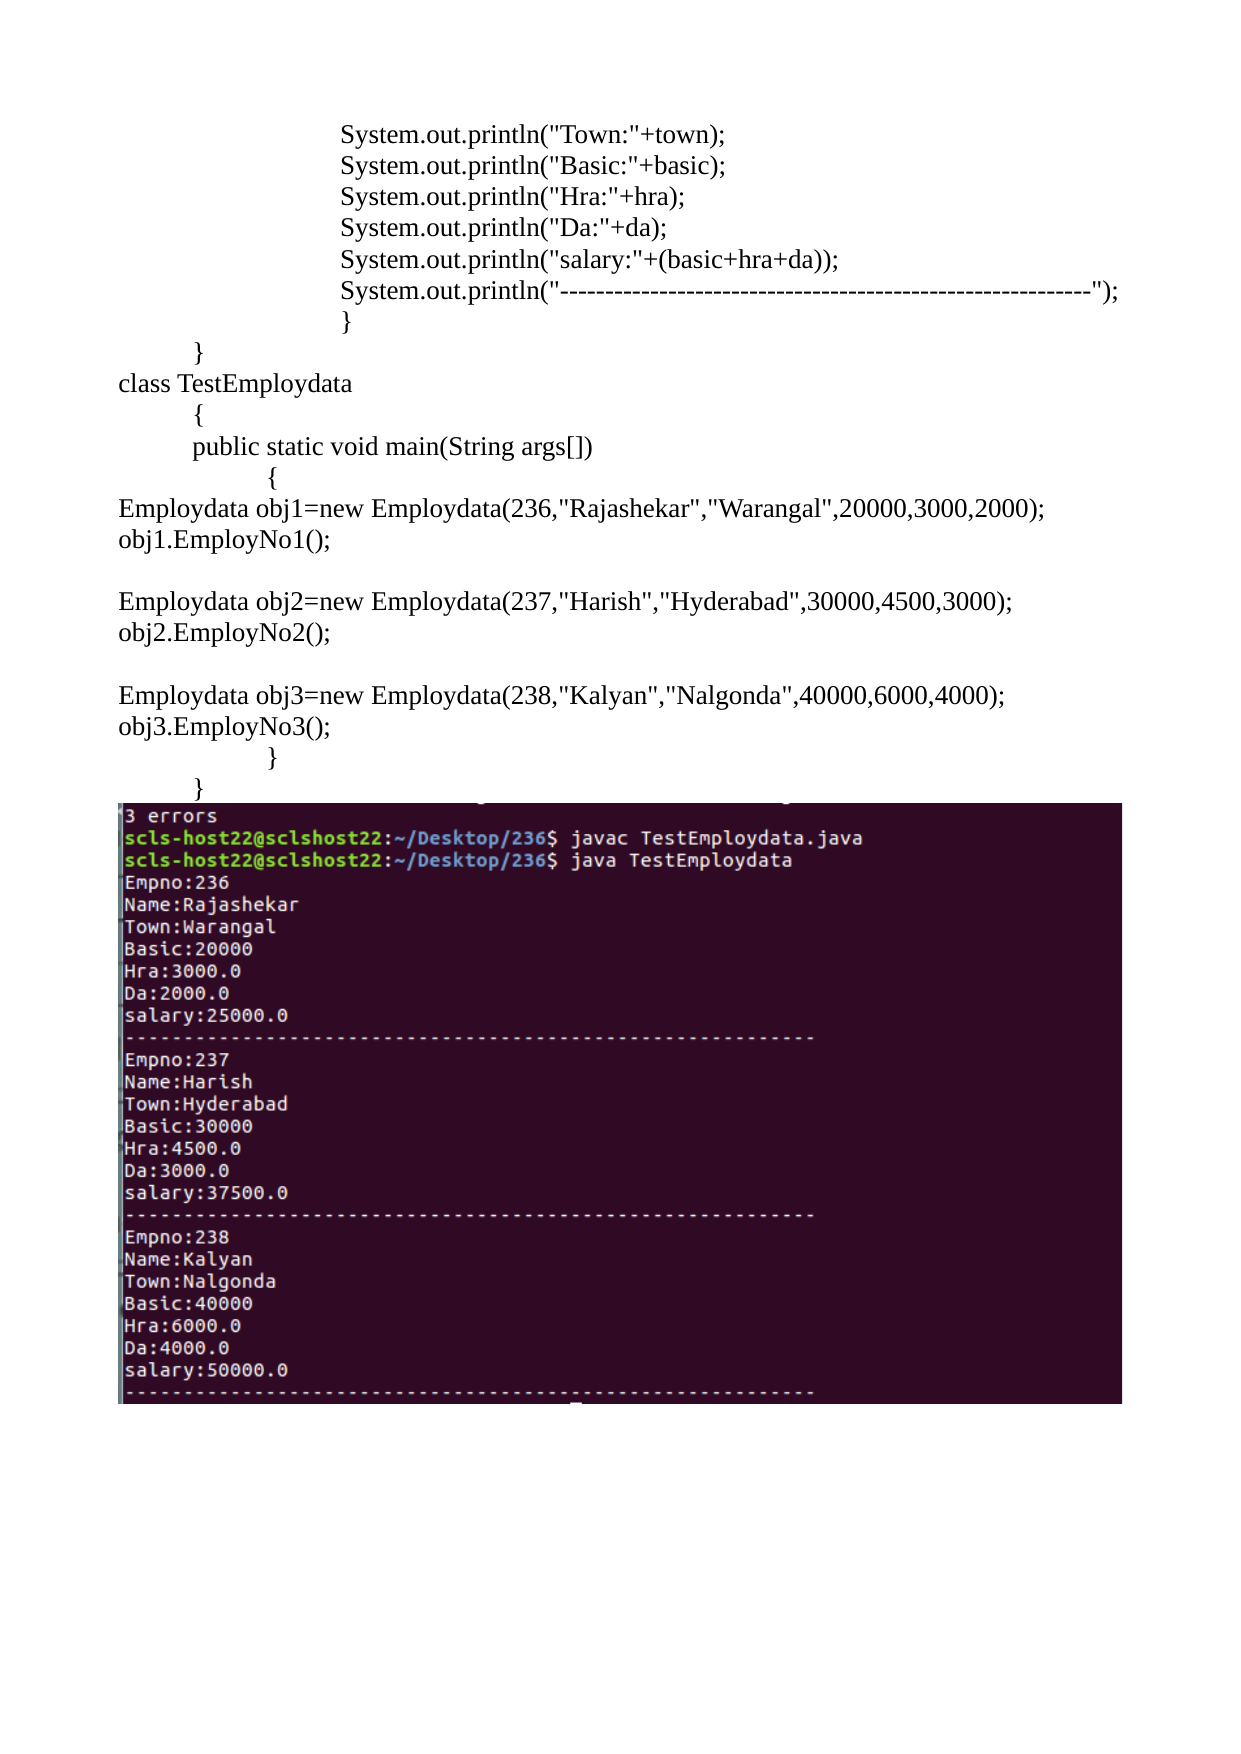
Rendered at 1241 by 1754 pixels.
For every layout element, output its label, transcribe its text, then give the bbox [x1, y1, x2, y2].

text } [118, 305, 1122, 336]
text public static void main(String args[]) [118, 429, 1122, 461]
text System.out.println("Hra:"+hra); [118, 180, 1122, 212]
text Employdata obj3=new Employdata(238,"Kalyan","Nalgonda",40000,6000,4000); [118, 679, 1122, 710]
text { [118, 398, 1122, 429]
text obj1.EmployNo1(); [118, 523, 1122, 554]
text Employdata obj1=new Employdata(236,"Rajashekar","Warangal",20000,3000,2000); [118, 492, 1122, 523]
text } [118, 741, 1122, 772]
text System.out.println("Basic:"+basic); [118, 149, 1122, 180]
text class TestEmploydata [118, 367, 1122, 398]
text } [118, 772, 1122, 803]
text Employdata obj2=new Employdata(237,"Harish","Hyderabad",30000,4500,3000); [118, 585, 1122, 616]
text System.out.println("-----------------------------------------------------------"); [118, 274, 1122, 305]
text { [118, 461, 1122, 492]
text obj2.EmployNo2(); [118, 616, 1122, 648]
text } [118, 336, 1122, 367]
text System.out.println("salary:"+(basic+hra+da)); [118, 243, 1122, 274]
text System.out.println("Town:"+town); [118, 118, 1122, 149]
text obj3.EmployNo3(); [118, 710, 1122, 741]
picture [118, 803, 1123, 1404]
text System.out.println("Da:"+da); [118, 212, 1122, 243]
